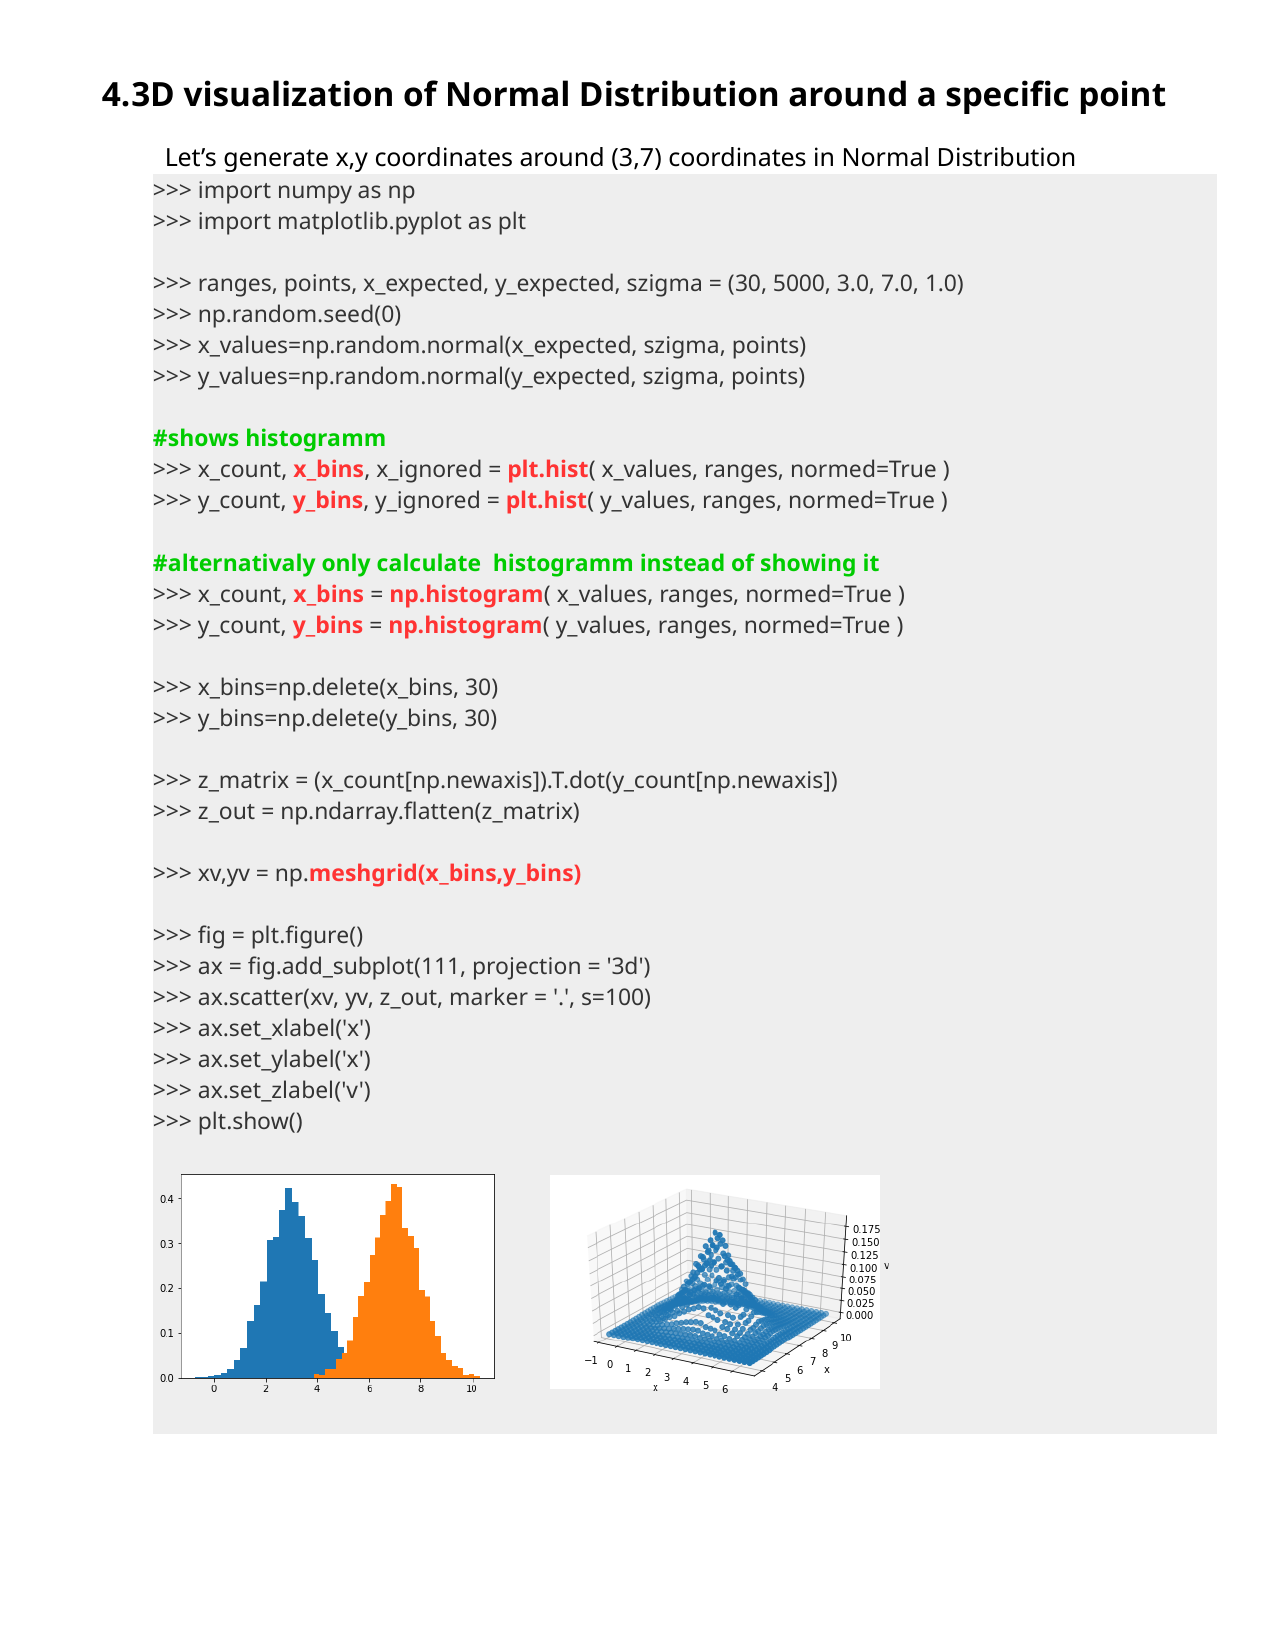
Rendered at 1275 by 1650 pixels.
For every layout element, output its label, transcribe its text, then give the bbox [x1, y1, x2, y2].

text >>> import numpy as np [153, 174, 1217, 205]
text >>> y_values=np.random.normal(y_expected, szigma, points) [153, 360, 1217, 391]
text >>> ax = fig.add_subplot(111, projection = '3d') [153, 950, 1217, 981]
text #alternativaly only calculate histogramm instead of showing it [153, 547, 1217, 578]
text >>> ax.set_ylabel('x') [153, 1043, 1217, 1074]
text >>> plt.show() [153, 1105, 1217, 1136]
picture [152, 1165, 503, 1400]
text >>> x_count, x_bins = np.histogram( x_values, ranges, normed=True ) [153, 578, 1217, 609]
text >>> y_count, y_bins, y_ignored = plt.hist( y_values, ranges, normed=True ) [153, 484, 1217, 516]
text >>> xv,yv = np.meshgrid(x_bins,y_bins) [153, 857, 1217, 888]
text >>> ranges, points, x_expected, y_expected, szigma = (30, 5000, 3.0, 7.0, 1.0) [153, 267, 1217, 298]
text >>> ax.scatter(xv, yv, z_out, marker = '.', s=100) [153, 981, 1217, 1012]
text >>> x_count, x_bins, x_ignored = plt.hist( x_values, ranges, normed=True ) [153, 453, 1217, 484]
text >>> fig = plt.figure() [153, 919, 1217, 950]
text >>> ax.set_zlabel('v') [153, 1074, 1217, 1105]
text >>> z_matrix = (x_count[np.newaxis]).T.dot(y_count[np.newaxis]) [153, 764, 1217, 795]
text >>> y_count, y_bins = np.histogram( y_values, ranges, normed=True ) [153, 609, 1217, 640]
text Let’s generate x,y coordinates around (3,7) coordinates in Normal Distribution [149, 140, 1217, 174]
text >>> y_bins=np.delete(y_bins, 30) [153, 702, 1217, 733]
text >>> import matplotlib.pyplot as plt [153, 205, 1217, 236]
text >>> np.random.seed(0) [153, 298, 1217, 329]
text >>> x_values=np.random.normal(x_expected, szigma, points) [153, 329, 1217, 360]
text >>> ax.set_xlabel('x') [153, 1012, 1217, 1043]
text >>> z_out = np.ndarray.flatten(z_matrix) [153, 795, 1217, 826]
subtitle 3D visualization of Normal Distribution around a specific point [102, 70, 1217, 116]
text #shows histogramm [153, 422, 1217, 453]
text >>> x_bins=np.delete(x_bins, 30) [153, 671, 1217, 702]
picture [539, 1165, 889, 1399]
